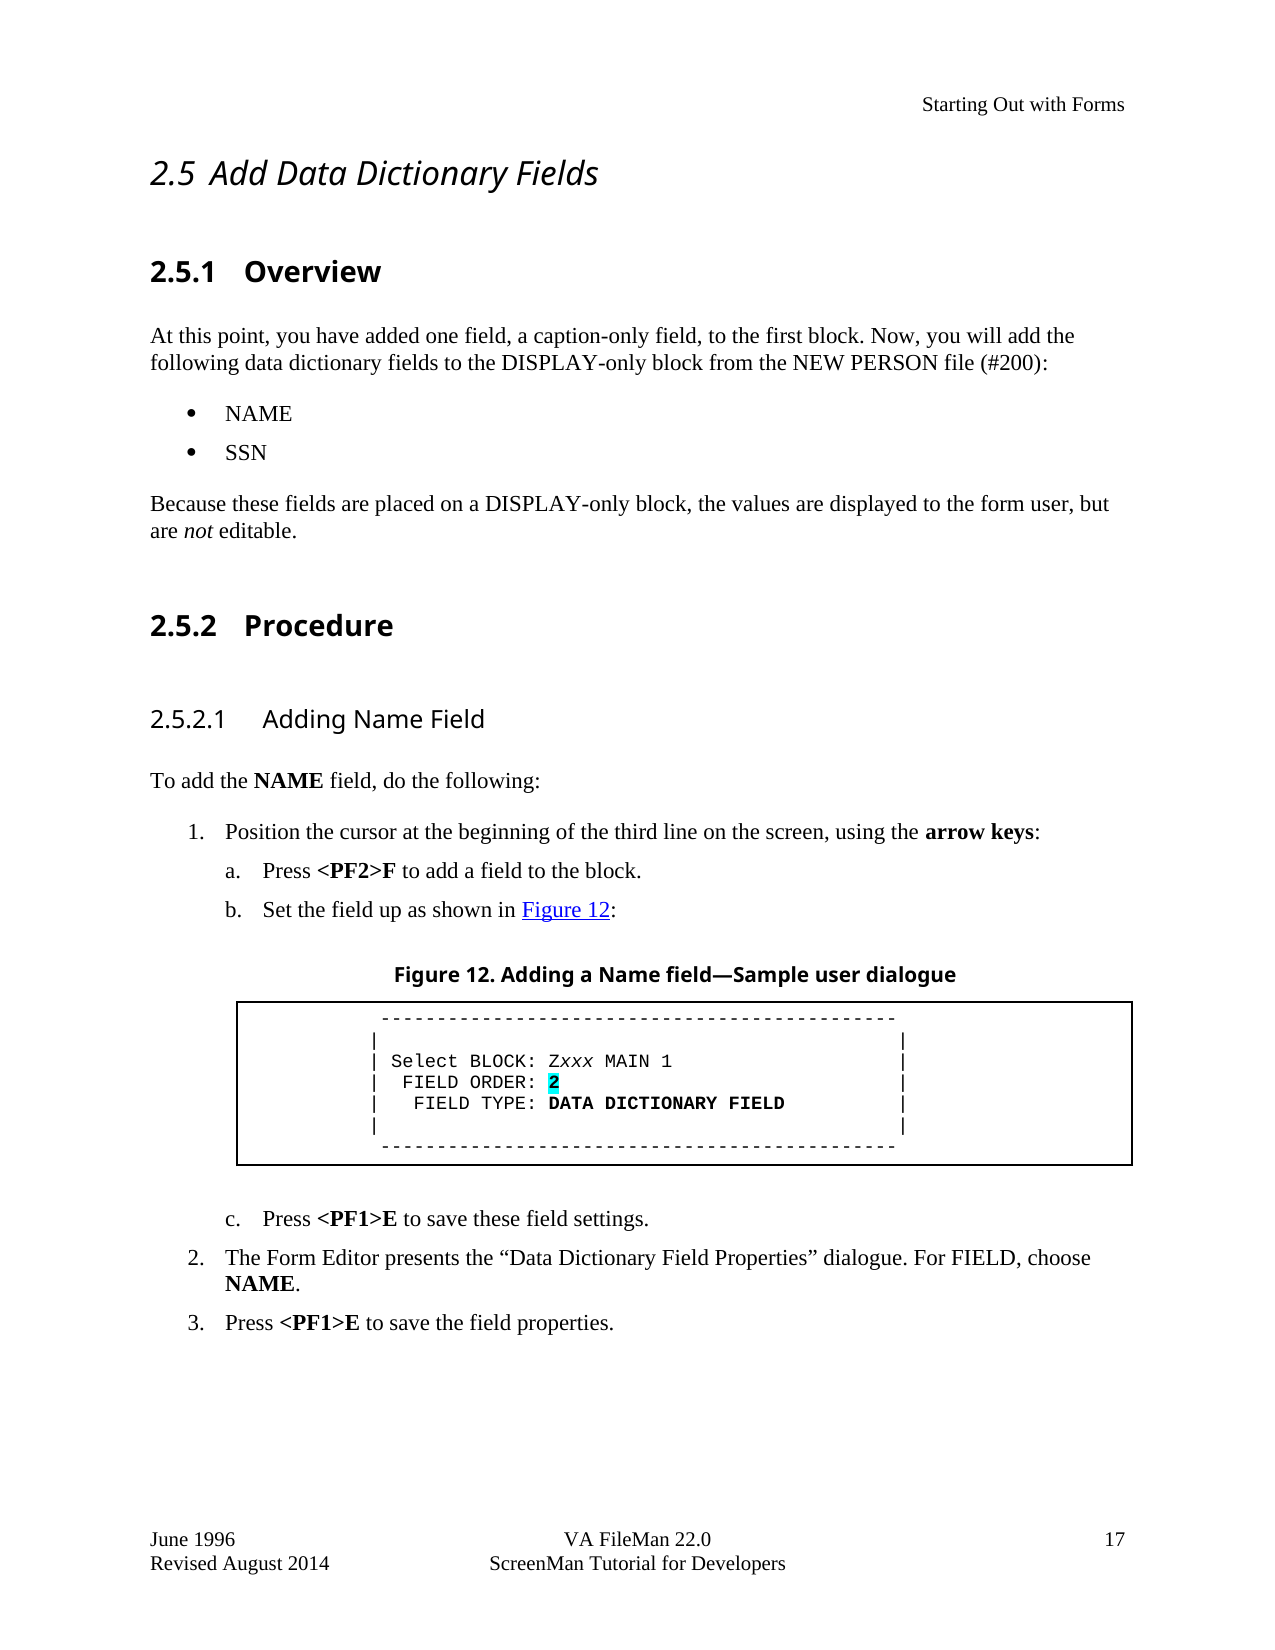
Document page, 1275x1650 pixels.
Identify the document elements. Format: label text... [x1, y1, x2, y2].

text To add the NAME field, do the following: [150, 767, 1125, 793]
text ---------------------------------------------- [238, 1128, 1131, 1164]
list The Form Editor presents the “Data Dictionary Field Properties” dialogue. For FIELD, choose NAME. [187, 1244, 1125, 1297]
list Press <PF1>E to save these field settings. [225, 1205, 1125, 1231]
text | FIELD ORDER: 2 | [238, 1064, 1131, 1086]
list Press <PF2>F to add a field to the block. [225, 857, 1125, 883]
text At this point, you have added one field, a caption-only field, to the first block. Now, you will add the following data dictionary fields to the DISPLAY-only block from the NEW PERSON file (#200): [150, 323, 1125, 375]
subtitle Adding Name Field [150, 702, 1125, 736]
text | | [238, 1107, 1131, 1128]
text Because these fields are placed on a DISPLAY-only block, the values are displayed to the form user, but are not editable. [150, 491, 1125, 543]
text | | [238, 1022, 1131, 1043]
list Press <PF1>E to save the field properties. [187, 1309, 1125, 1336]
subtitle Procedure [150, 606, 1125, 645]
list NAME [187, 400, 1125, 427]
list Set the field up as shown in Figure 12: [225, 896, 1125, 922]
list Position the cursor at the beginning of the third line on the screen, using the arrow keys: [187, 818, 1125, 845]
subtitle Overview [150, 252, 1125, 291]
text | FIELD TYPE: DATA DICTIONARY FIELD | [238, 1086, 1131, 1107]
subtitle Add Data Dictionary Fields [150, 150, 1125, 195]
list SSN [187, 439, 1125, 466]
text Figure 12. Adding a Name field—Sample user dialogue [225, 960, 1125, 988]
text ---------------------------------------------- [238, 1003, 1131, 1022]
text | Select BLOCK: Zxxx MAIN 1 | [238, 1043, 1131, 1064]
